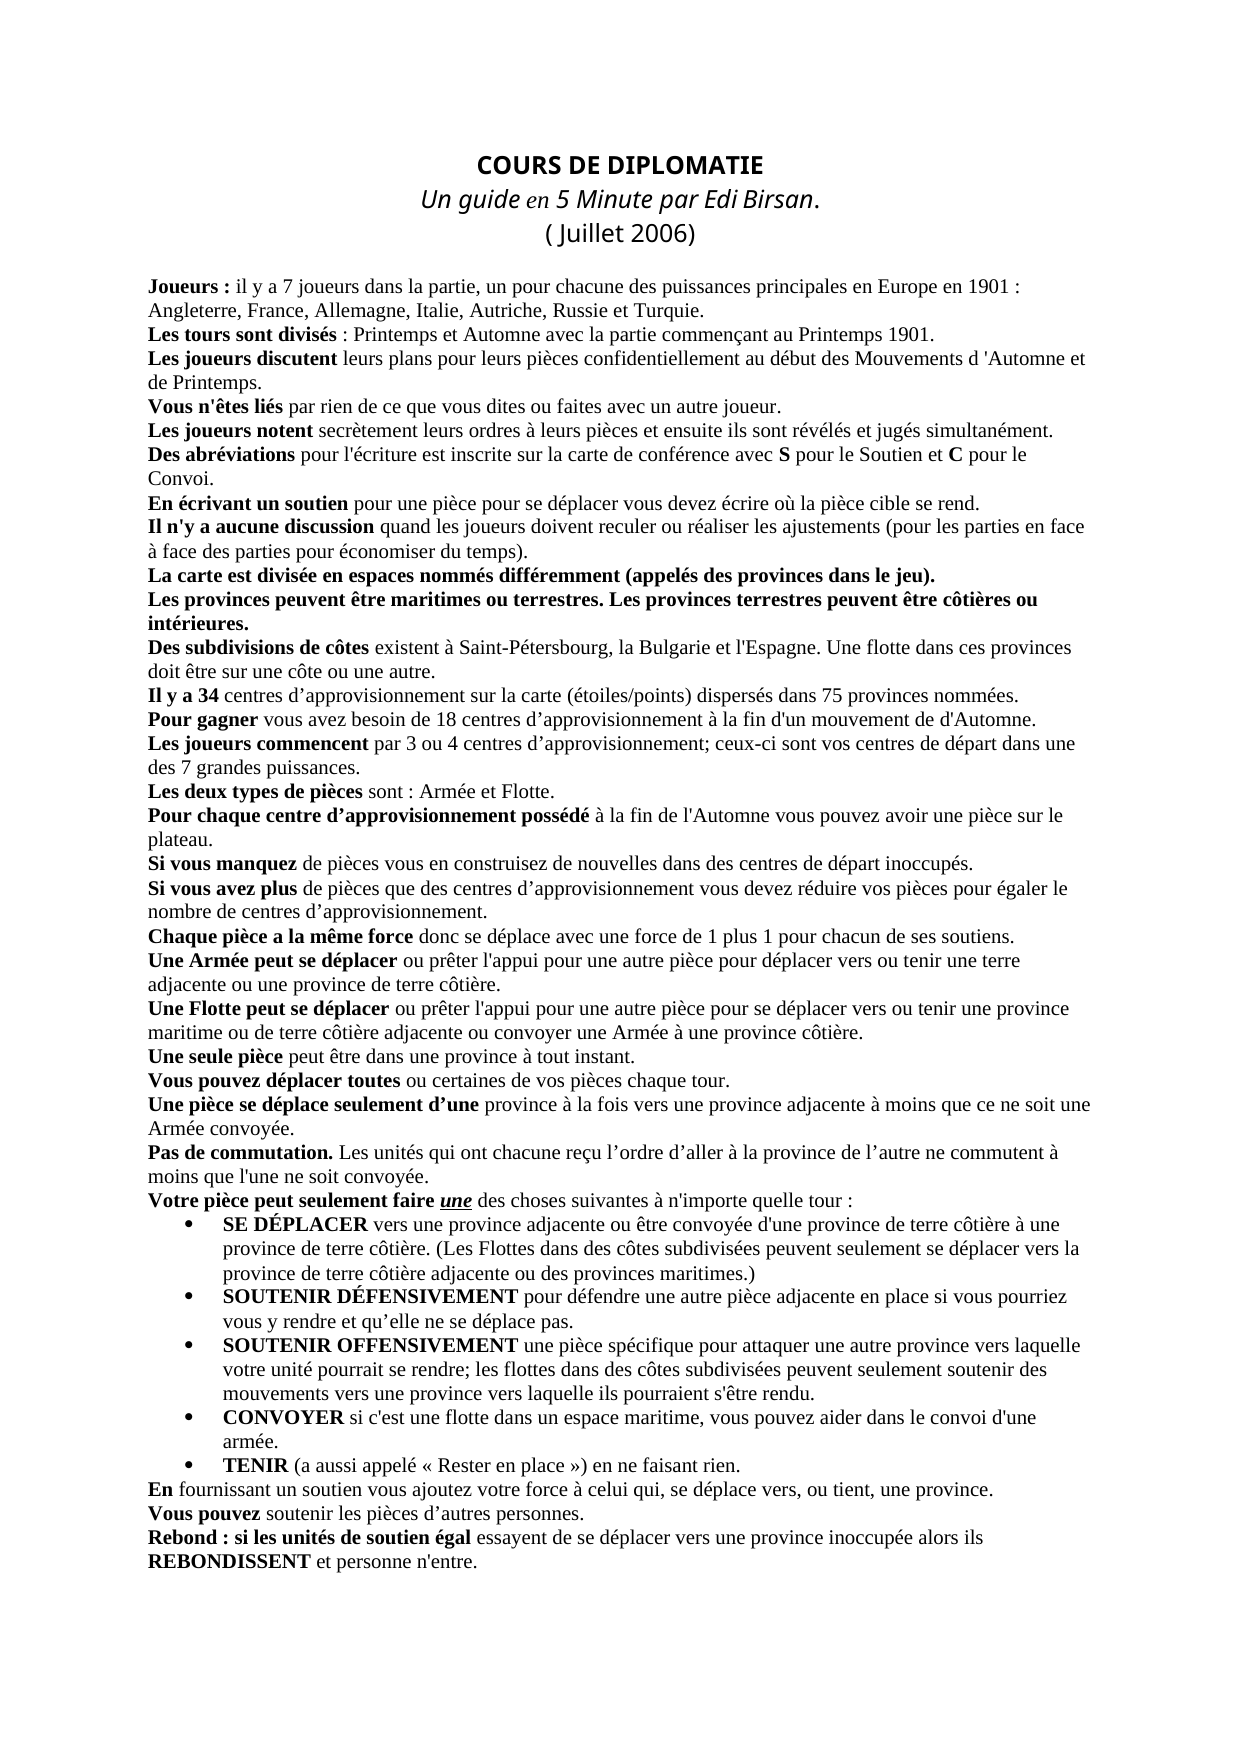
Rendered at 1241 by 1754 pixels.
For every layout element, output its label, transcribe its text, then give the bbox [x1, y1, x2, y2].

text Vous pouvez soutenir les pièces d’autres personnes. [148, 1501, 1093, 1525]
list SOUTENIR DÉFENSIVEMENT pour défendre une autre pièce adjacente en place si vous pourriez vous y rendre et qu’elle ne se déplace pas. [185, 1284, 1093, 1333]
text En fournissant un soutien vous ajoutez votre force à celui qui, se déplace vers, ou tient, une province. [148, 1477, 1093, 1501]
text Une Armée peut se déplacer ou prêter l'appui pour une autre pièce pour déplacer vers ou tenir une terre adjacente ou une province de terre côtière. [148, 948, 1093, 996]
text Une Flotte peut se déplacer ou prêter l'appui pour une autre pièce pour se déplacer vers ou tenir une province maritime ou de terre côtière adjacente ou convoyer une Armée à une province côtière. [148, 996, 1093, 1044]
text Joueurs : il y a 7 joueurs dans la partie, un pour chacune des puissances principales en Europe en 1901 : [148, 274, 1093, 298]
text Vous pouvez déplacer toutes ou certaines de vos pièces chaque tour. [148, 1068, 1093, 1092]
text Un guide en 5 Minute par Edi Birsan. [148, 182, 1093, 216]
text Si vous avez plus de pièces que des centres d’approvisionnement vous devez réduire vos pièces pour égaler le nombre de centres d’approvisionnement. [148, 875, 1093, 923]
text Une pièce se déplace seulement d’une province à la fois vers une province adjacente à moins que ce ne soit une Armée convoyée. [148, 1092, 1093, 1140]
list SE DÉPLACER vers une province adjacente ou être convoyée d'une province de terre côtière à une province de terre côtière. (Les Flottes dans des côtes subdivisées peuvent seulement se déplacer vers la province de terre côtière adjacente ou des provinces maritimes.) [185, 1212, 1093, 1284]
text Angleterre, France, Allemagne, Italie, Autriche, Russie et Turquie. [148, 298, 1093, 322]
text Une seule pièce peut être dans une province à tout instant. [148, 1044, 1093, 1068]
text COURS DE DIPLOMATIE [148, 148, 1093, 182]
text Les joueurs commencent par 3 ou 4 centres d’approvisionnement; ceux-ci sont vos centres de départ dans une des 7 grandes puissances. [148, 731, 1093, 779]
text Les joueurs notent secrètement leurs ordres à leurs pièces et ensuite ils sont révélés et jugés simultanément. [148, 418, 1093, 442]
text Des subdivisions de côtes existent à Saint-Pétersbourg, la Bulgarie et l'Espagne. Une flotte dans ces provinces doit être sur une côte ou une autre. [148, 635, 1093, 683]
text Chaque pièce a la même force donc se déplace avec une force de 1 plus 1 pour chacun de ses soutiens. [148, 923, 1093, 948]
text En écrivant un soutien pour une pièce pour se déplacer vous devez écrire où la pièce cible se rend. [148, 490, 1093, 514]
text ( Juillet 2006) [148, 216, 1093, 250]
text Votre pièce peut seulement faire une des choses suivantes à n'importe quelle tour : [148, 1188, 1093, 1212]
text Pas de commutation. Les unités qui ont chacune reçu l’ordre d’aller à la province de l’autre ne commutent à moins que l'une ne soit convoyée. [148, 1140, 1093, 1188]
text Il y a 34 centres d’approvisionnement sur la carte (étoiles/points) dispersés dans 75 provinces nommées. [148, 683, 1093, 707]
text Pour gagner vous avez besoin de 18 centres d’approvisionnement à la fin d'un mouvement de d'Automne. [148, 707, 1093, 731]
text Il n'y a aucune discussion quand les joueurs doivent reculer ou réaliser les ajustements (pour les parties en face à face des parties pour économiser du temps). [148, 514, 1093, 563]
text Vous n'êtes liés par rien de ce que vous dites ou faites avec un autre joueur. [148, 394, 1093, 418]
text Les tours sont divisés : Printemps et Automne avec la partie commençant au Printemps 1901. [148, 322, 1093, 346]
text Rebond : si les unités de soutien égal essayent de se déplacer vers une province inoccupée alors ils REBONDISSENT et personne n'entre. [148, 1525, 1093, 1573]
list TENIR (a aussi appelé « Rester en place ») en ne faisant rien. [185, 1453, 1093, 1477]
text Les deux types de pièces sont : Armée et Flotte. [148, 779, 1093, 803]
text Si vous manquez de pièces vous en construisez de nouvelles dans des centres de départ inoccupés. [148, 851, 1093, 875]
list SOUTENIR OFFENSIVEMENT une pièce spécifique pour attaquer une autre province vers laquelle votre unité pourrait se rendre; les flottes dans des côtes subdivisées peuvent seulement soutenir des mouvements vers une province vers laquelle ils pourraient s'être rendu. [185, 1333, 1093, 1405]
text Les joueurs discutent leurs plans pour leurs pièces confidentiellement au début des Mouvements d 'Automne et de Printemps. [148, 346, 1093, 394]
text Pour chaque centre d’approvisionnement possédé à la fin de l'Automne vous pouvez avoir une pièce sur le plateau. [148, 803, 1093, 851]
text Les provinces peuvent être maritimes ou terrestres. Les provinces terrestres peuvent être côtières ou intérieures. [148, 587, 1093, 635]
text La carte est divisée en espaces nommés différemment (appelés des provinces dans le jeu). [148, 563, 1093, 587]
text Des abréviations pour l'écriture est inscrite sur la carte de conférence avec S pour le Soutien et C pour le Convoi. [148, 442, 1093, 490]
list CONVOYER si c'est une flotte dans un espace maritime, vous pouvez aider dans le convoi d'une armée. [185, 1405, 1093, 1453]
